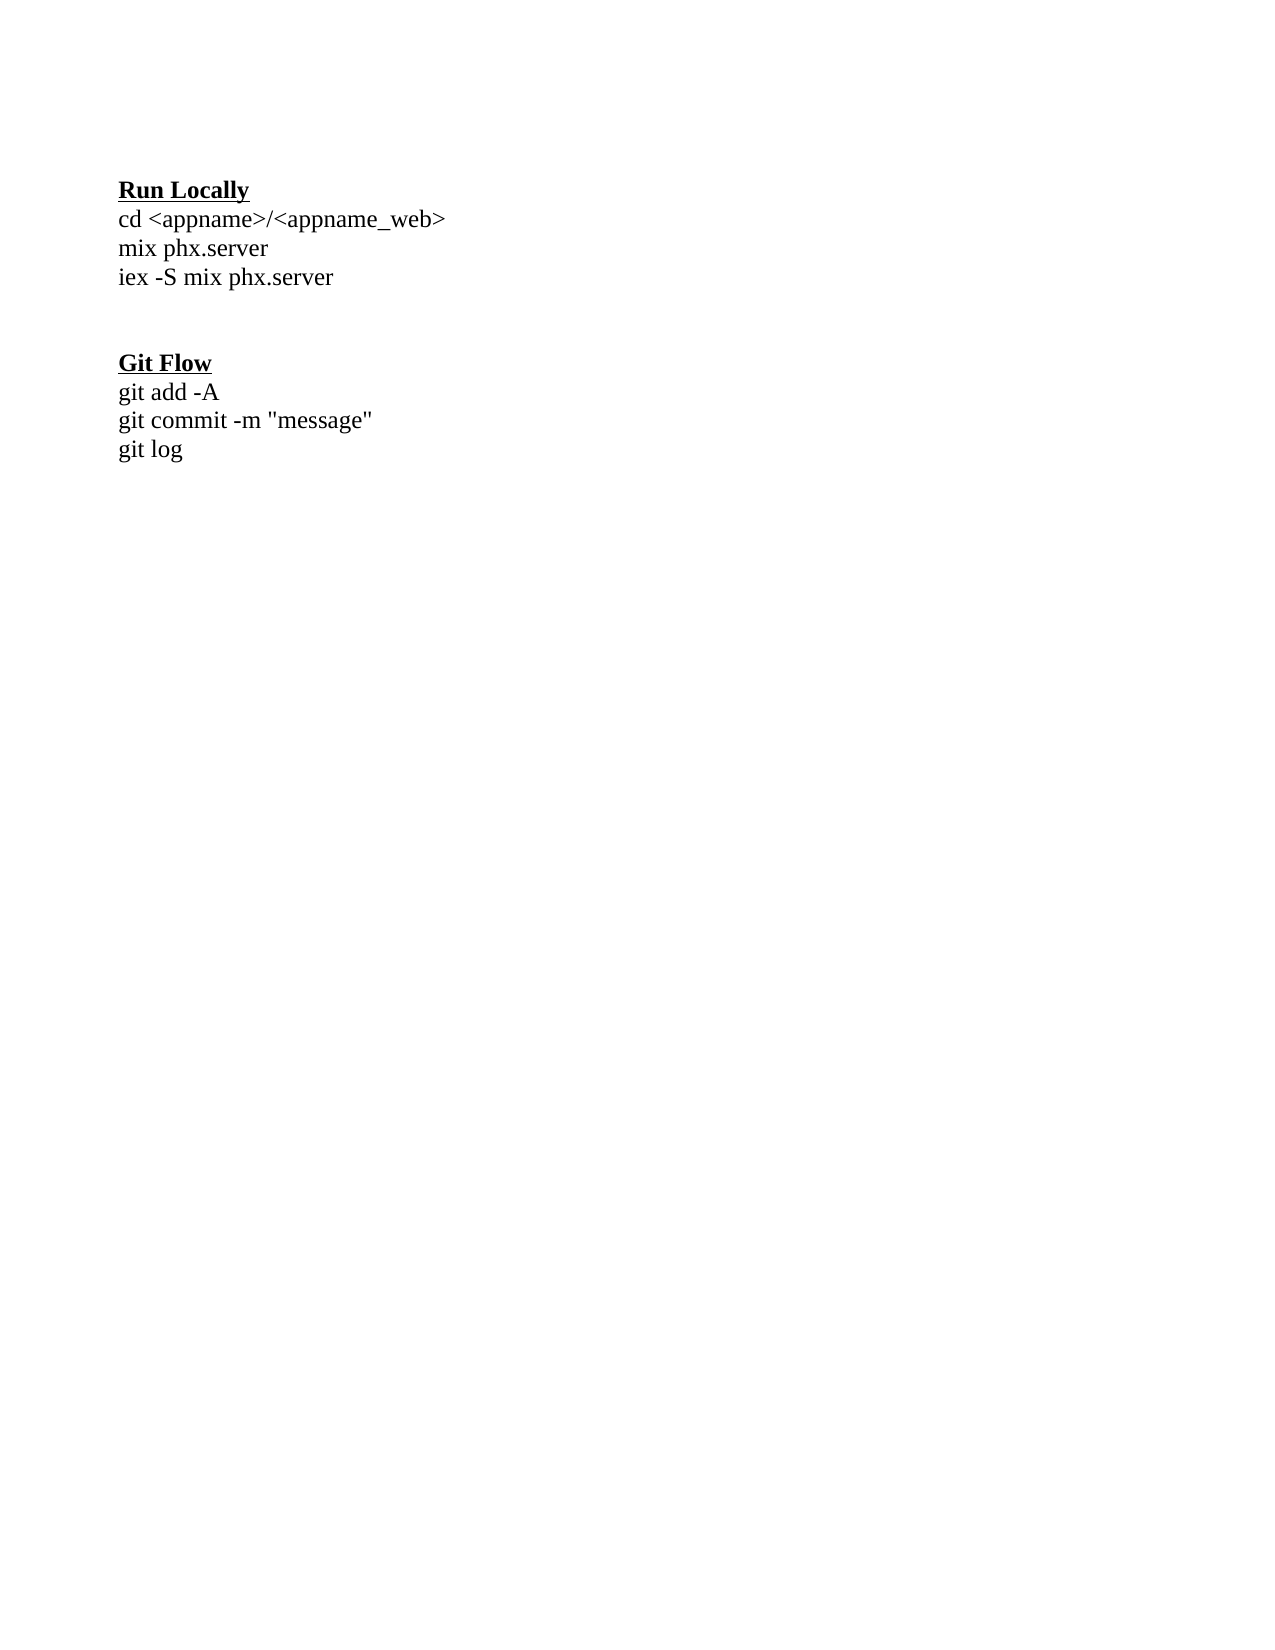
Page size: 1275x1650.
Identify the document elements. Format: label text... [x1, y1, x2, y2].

text iex -S mix phx.server [118, 262, 1157, 291]
text git commit -m "message" [118, 406, 1157, 434]
text cd <appname>/<appname_web> [118, 204, 1157, 233]
text git add -A [118, 377, 1157, 406]
text Git Flow [118, 348, 1157, 377]
text git log [118, 434, 1157, 463]
text mix phx.server [118, 233, 1157, 262]
text Run Locally [118, 176, 1157, 204]
